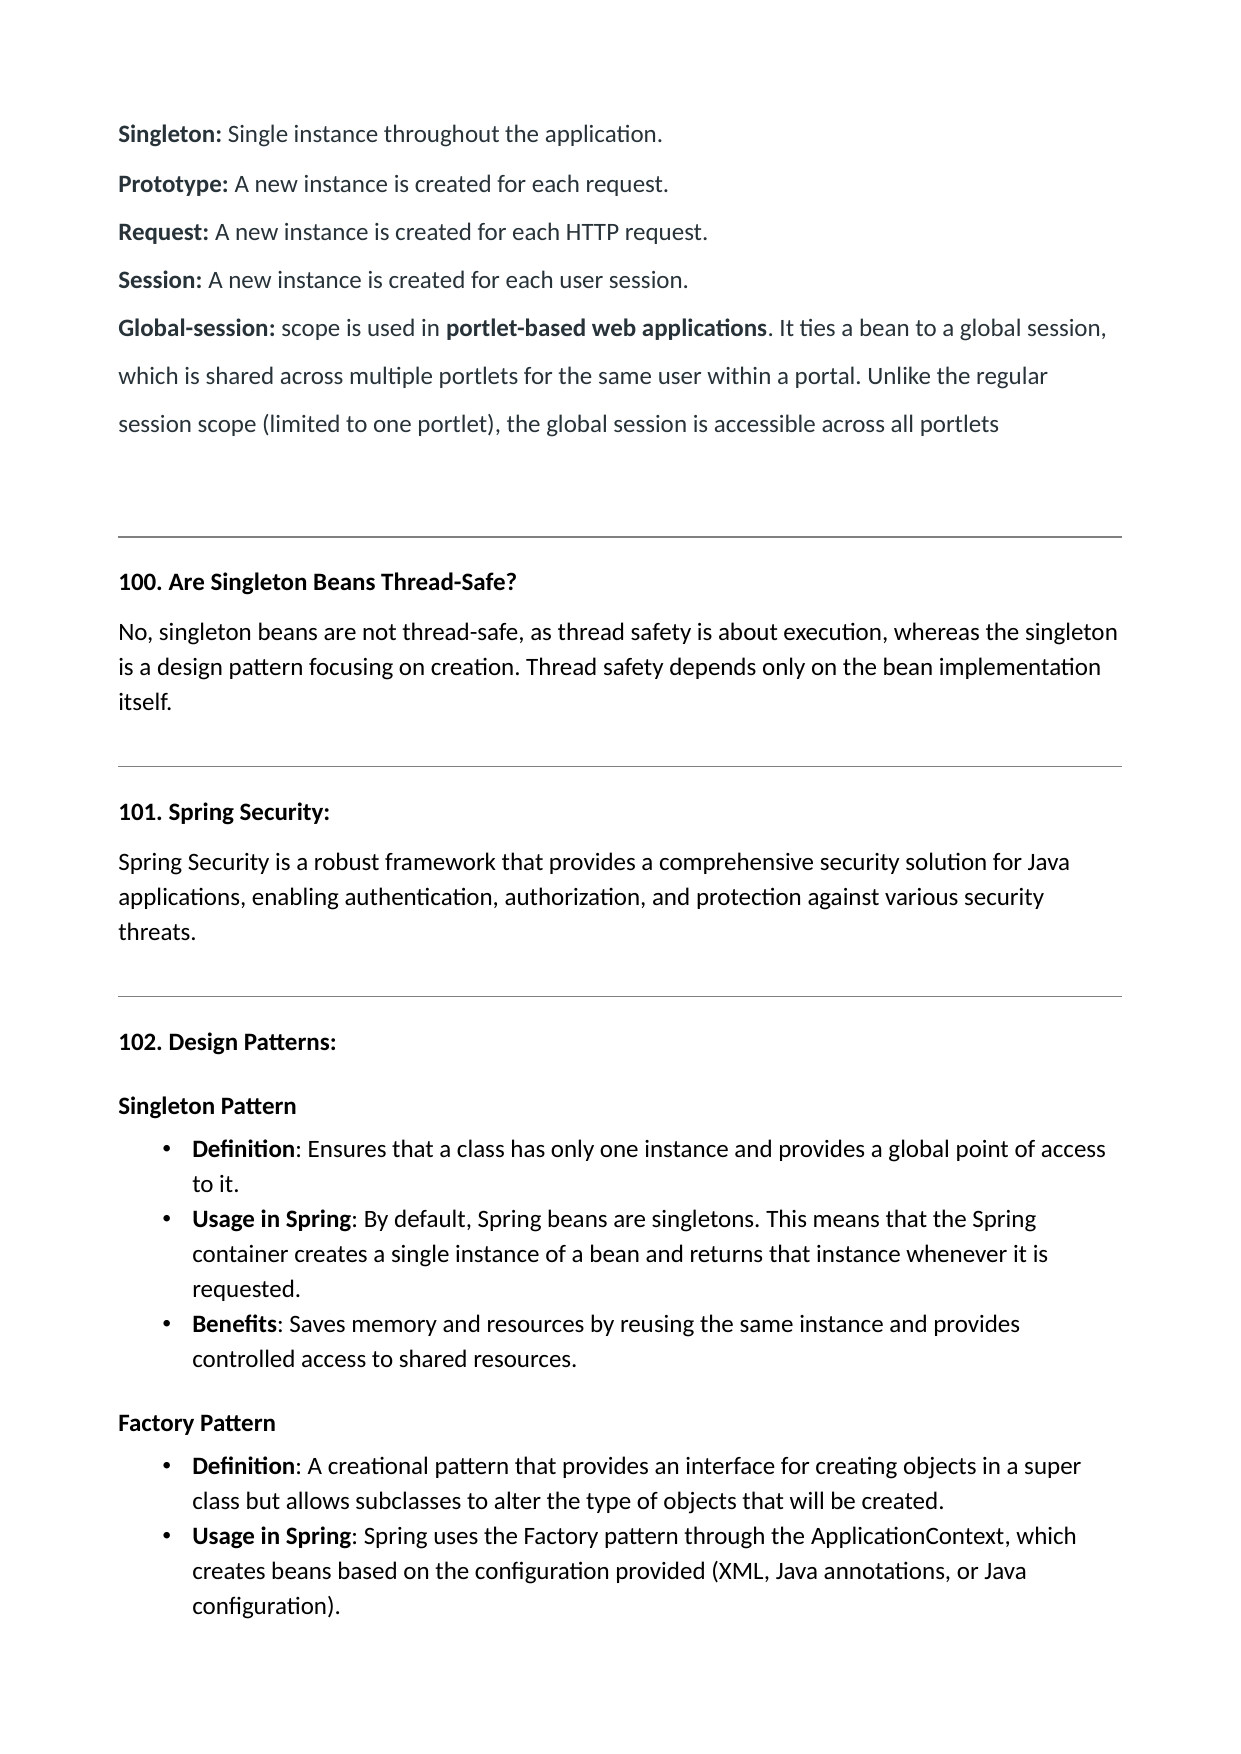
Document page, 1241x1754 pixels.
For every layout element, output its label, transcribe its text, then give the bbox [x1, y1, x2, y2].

list Definition: A creational pattern that provides an interface for creating objects in a super class but allows subclasses to alter the type of objects that will be created. [162, 1450, 1122, 1516]
text Global-session: scope is used in portlet-based web applications. It ties a bean to a global session, which is shared across multiple portlets for the same user within a portal. Unlike the regular session scope (limited to one portlet), the global session is accessible across all portlets [118, 312, 1122, 439]
text 102. Design Patterns: [118, 1026, 1122, 1056]
subtitle Singleton Pattern [118, 1090, 1122, 1120]
subtitle Factory Pattern [118, 1407, 1122, 1437]
text Request: A new instance is created for each HTTP request. [118, 216, 1122, 246]
text 101. Spring Security: [118, 796, 1122, 827]
list Usage in Spring: Spring uses the Factory pattern through the ApplicationContext, which creates beans based on the configuration provided (XML, Java annotations, or Java configuration). [162, 1520, 1122, 1621]
list Definition: Ensures that a class has only one instance and provides a global point of access to it. [162, 1133, 1122, 1198]
text Spring Security is a robust framework that provides a comprehensive security solution for Java applications, enabling authentication, authorization, and protection against various security threats. [118, 846, 1122, 946]
list Usage in Spring: By default, Spring beans are singletons. This means that the Spring container creates a single instance of a bean and returns that instance whenever it is requested. [162, 1203, 1122, 1303]
text Singleton: Single instance throughout the application. [118, 118, 1122, 149]
text Session: A new instance is created for each user session. [118, 264, 1122, 294]
text No, singleton beans are not thread-safe, as thread safety is about execution, whereas the singleton is a design pattern focusing on creation. Thread safety depends only on the bean implementation itself. [118, 616, 1122, 717]
list Benefits: Saves memory and resources by reusing the same instance and provides controlled access to shared resources. [162, 1308, 1122, 1373]
text Prototype: A new instance is created for each request. [118, 168, 1122, 198]
text 100. Are Singleton Beans Thread-Safe? [118, 566, 1122, 597]
